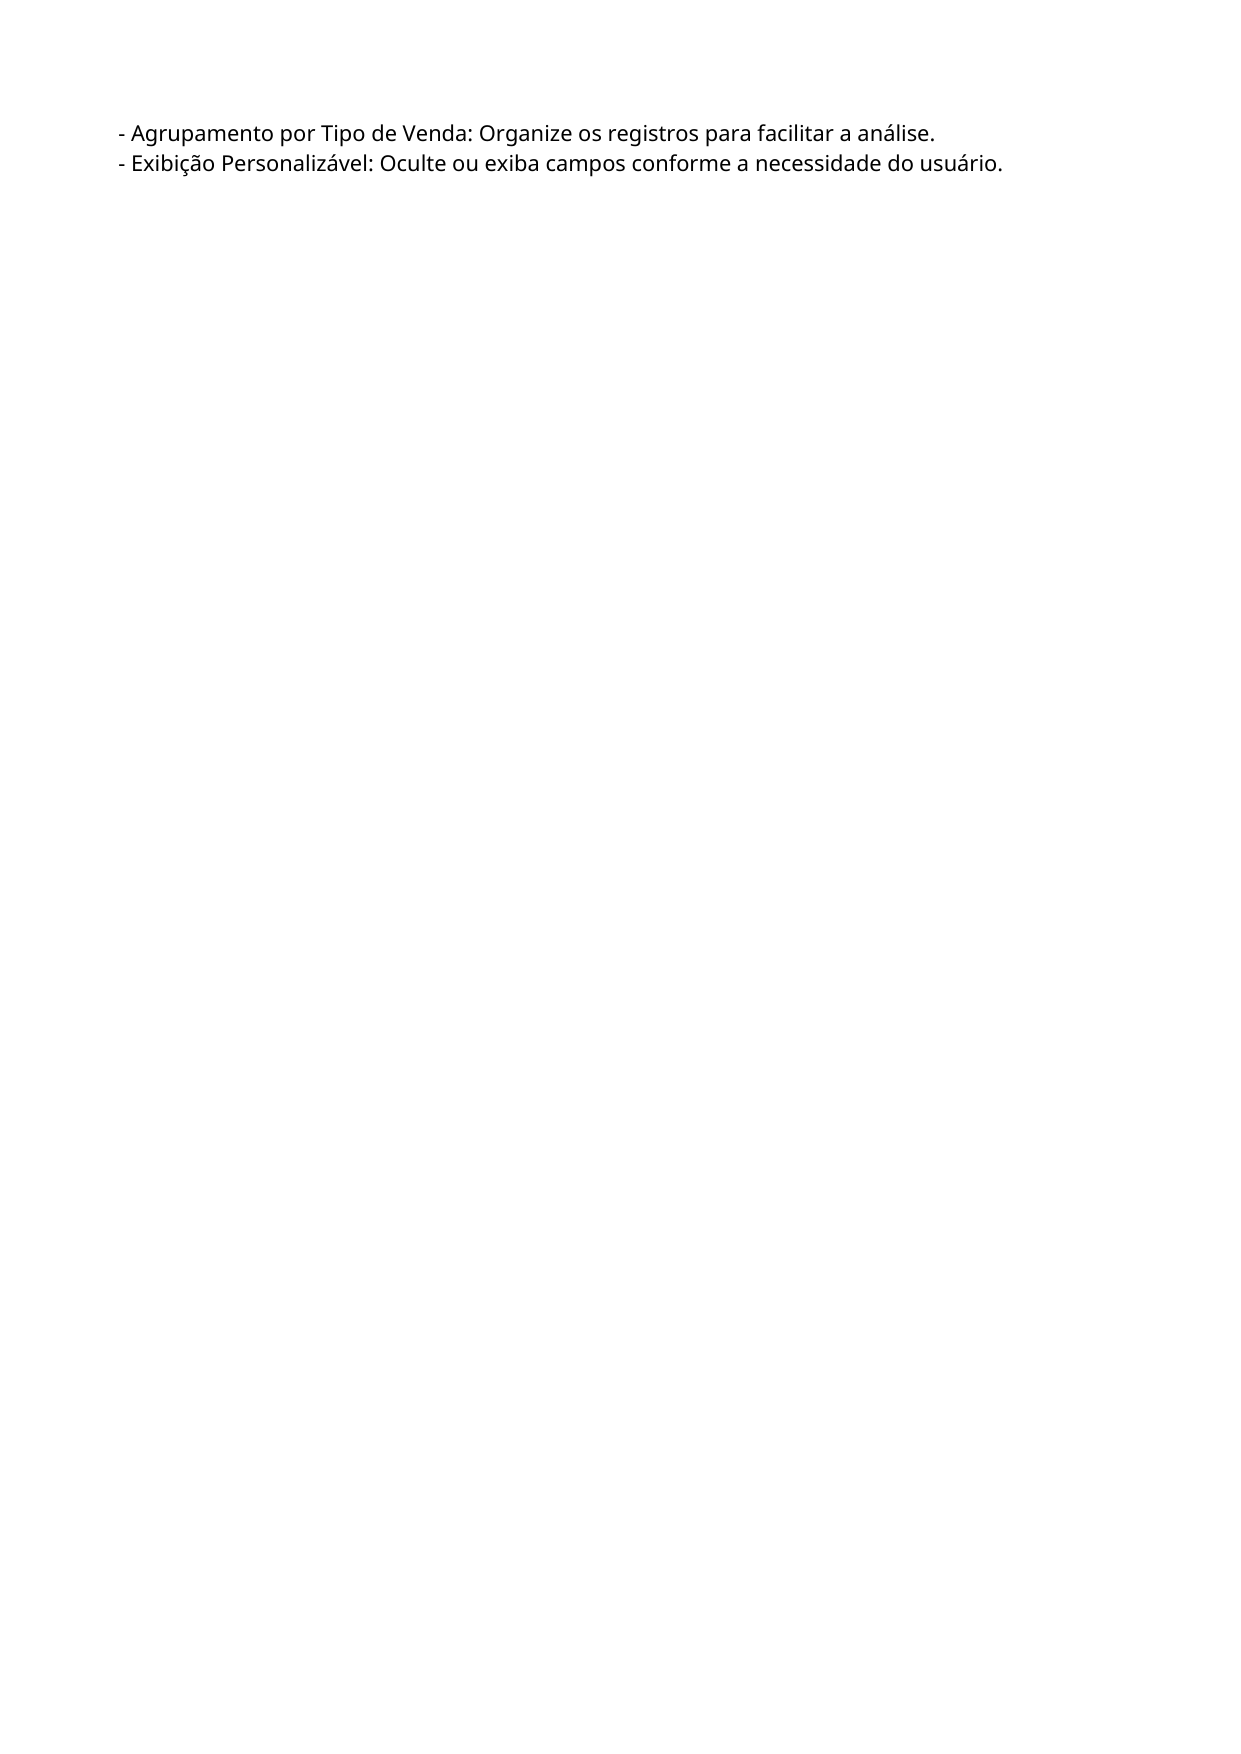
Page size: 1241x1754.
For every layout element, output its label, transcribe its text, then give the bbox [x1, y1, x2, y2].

text - Agrupamento por Tipo de Venda: Organize os registros para facilitar a análise. - Exibição Personalizável: Oculte ou exiba campos conforme a necessidade do usuário. [118, 118, 1122, 178]
